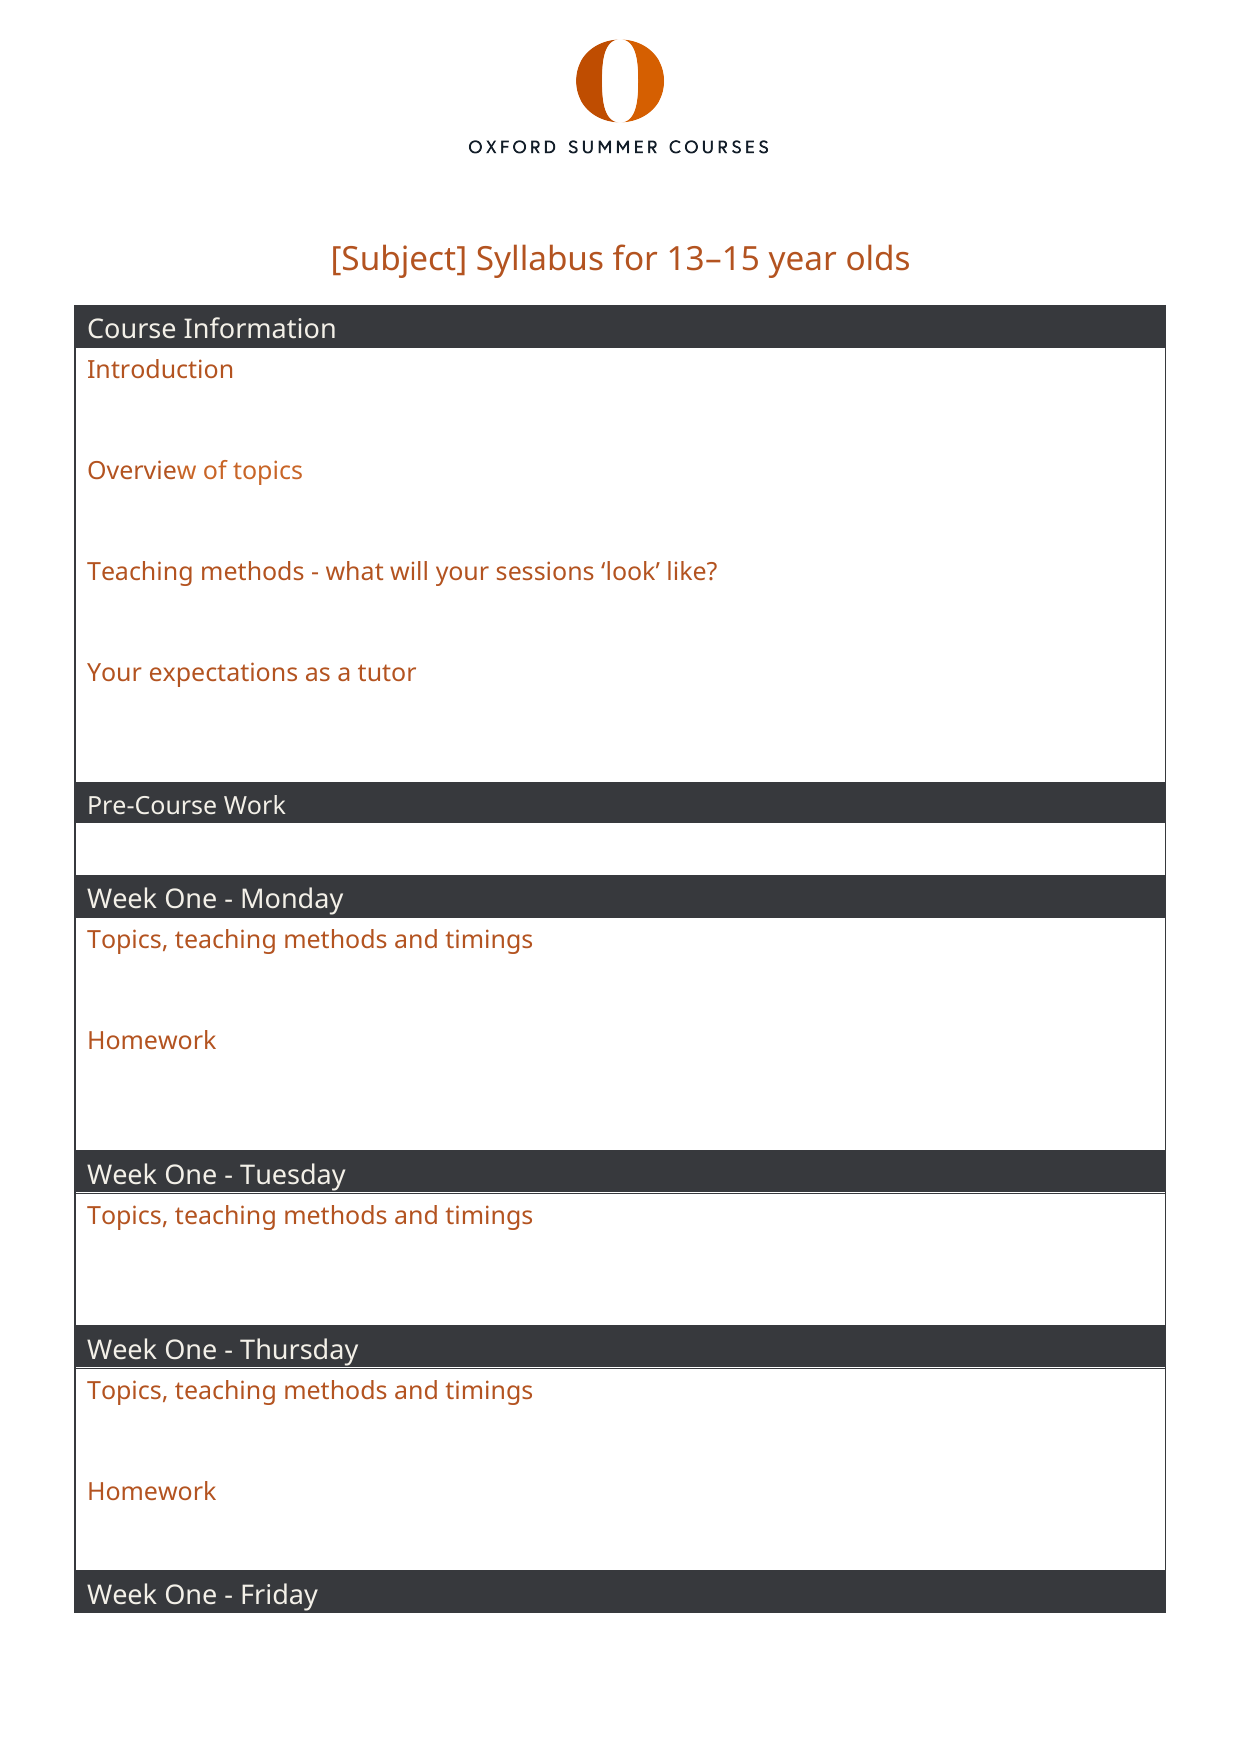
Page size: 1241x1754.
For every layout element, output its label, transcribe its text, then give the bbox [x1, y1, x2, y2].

table_cell Week One - Friday [76, 1571, 1165, 1612]
table_cell Week One - Monday [76, 876, 1165, 917]
table_cell Introduction Overview of topics Teaching methods - what will your sessions ‘look’ like? Your expectations as a tutor [76, 348, 1165, 782]
table_cell [76, 823, 1165, 874]
table_cell Week One - Thursday [76, 1326, 1165, 1367]
table_cell Topics, teaching methods and timings Homework [76, 918, 1165, 1150]
table_header [Subject] Syllabus for 13–15 year olds [75, 234, 1165, 305]
table_cell Week One - Tuesday [76, 1151, 1165, 1192]
table_cell Topics, teaching methods and timings Homework [76, 1369, 1165, 1570]
table_cell Course Information [76, 306, 1165, 347]
table_cell Topics, teaching methods and timings [76, 1194, 1165, 1325]
table_cell Pre-Course Work [76, 783, 1165, 821]
